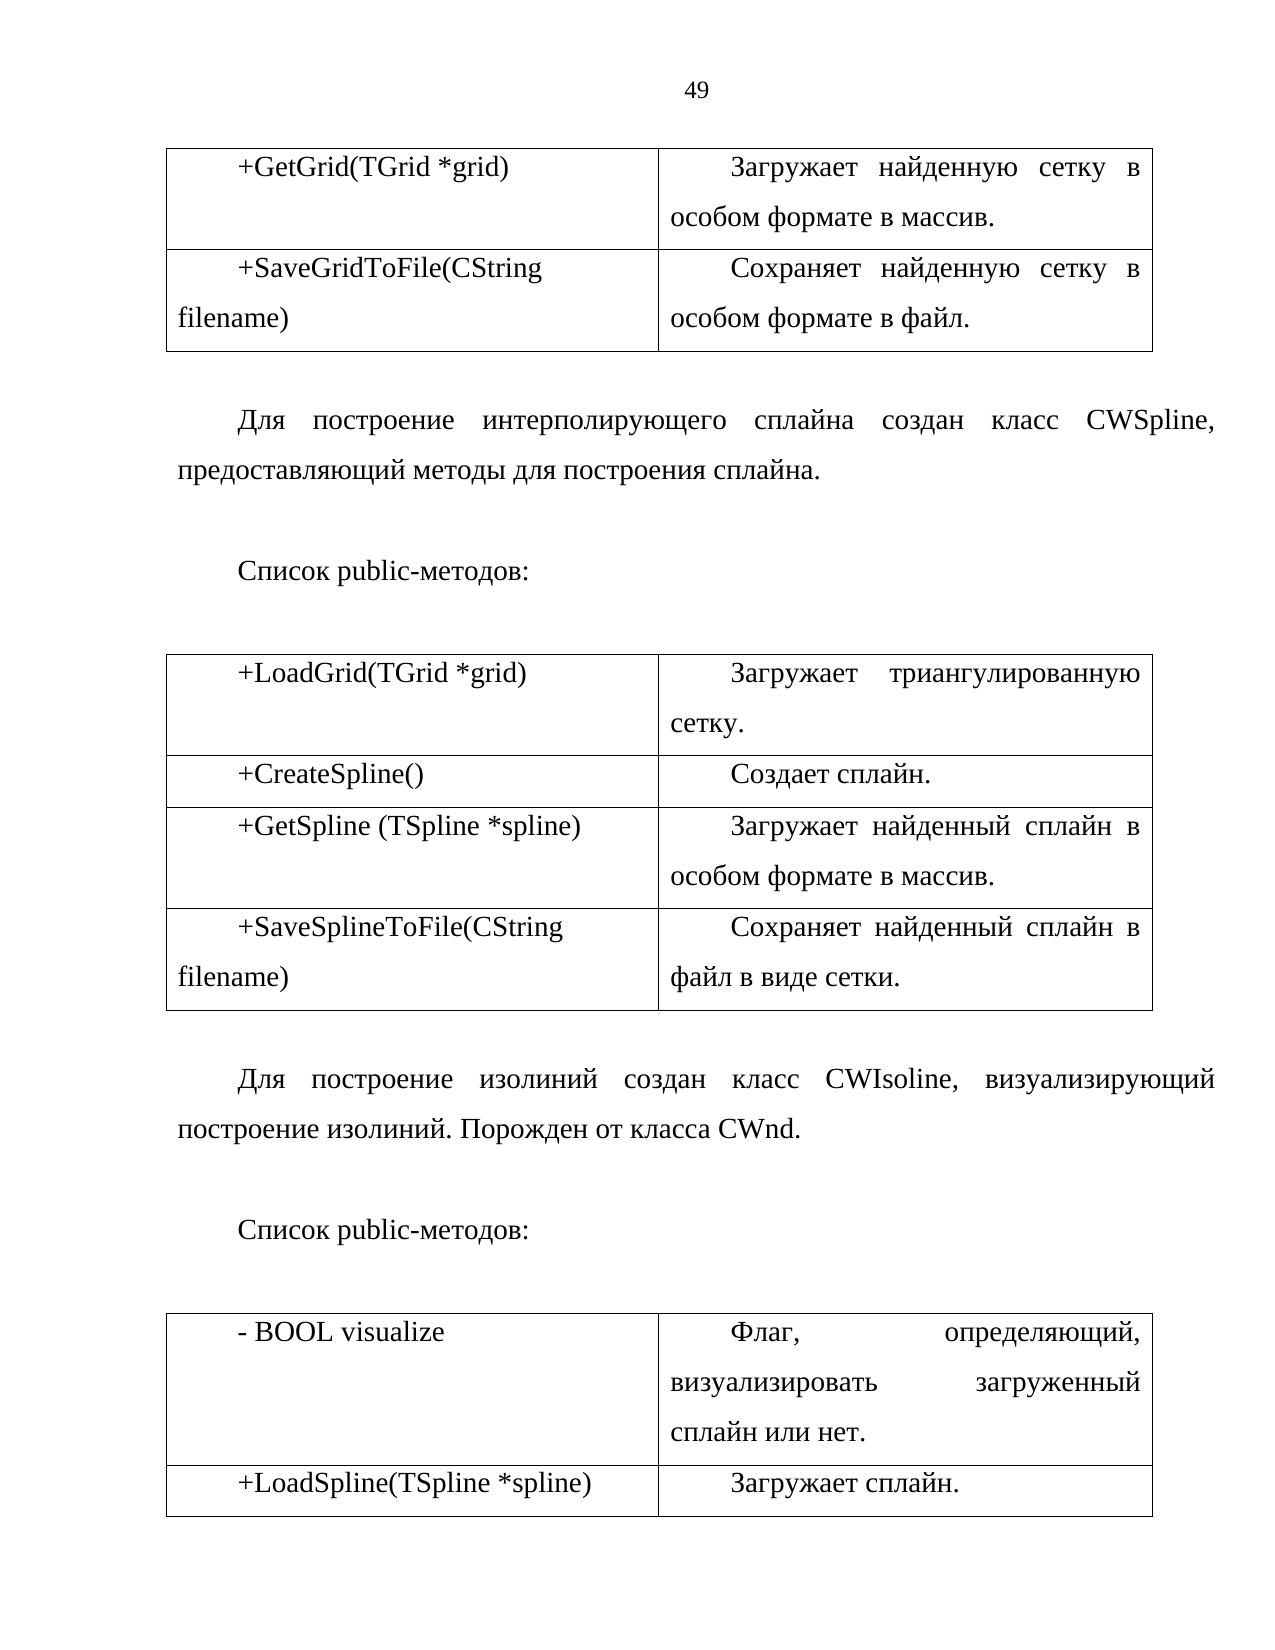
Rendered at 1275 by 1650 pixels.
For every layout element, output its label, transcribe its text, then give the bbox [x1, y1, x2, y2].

table_header Загружает триангулированную сетку. [659, 655, 1152, 755]
table_cell Загружает сплайн. [659, 1466, 1152, 1516]
table_cell Сохраняет найденную сетку в особом формате в файл. [659, 250, 1152, 351]
table_header +LoadGrid(TGrid *grid) [167, 655, 658, 755]
table_cell Загружает найденный сплайн в особом формате в массив. [659, 808, 1152, 908]
table_header - BOOL visualize [167, 1314, 658, 1464]
table_cell +SaveSplineToFile(CString filename) [167, 909, 658, 1010]
text Для построение изолиний создан класс CWIsoline, визуализирующий построение изолиний. Порожден от класса CWnd. [177, 1061, 1216, 1145]
table_cell +LoadSpline(TSpline *spline) [167, 1466, 658, 1516]
table_cell +SaveGridToFile(CString filename) [167, 250, 658, 351]
table_cell +GetGrid(TGrid *grid) [167, 149, 658, 249]
table_cell Сохраняет найденный сплайн в файл в виде сетки. [659, 909, 1152, 1010]
table_cell Создает сплайн. [659, 756, 1152, 807]
table_header Флаг, определяющий, визуализировать загруженный сплайн или нет. [659, 1314, 1152, 1464]
text Список public-методов: [177, 553, 1216, 587]
table_cell +GetSpline (TSpline *spline) [167, 808, 658, 908]
table_cell Загружает найденную сетку в особом формате в массив. [659, 149, 1152, 249]
text Список public-методов: [177, 1212, 1216, 1246]
table_cell +CreateSpline() [167, 756, 658, 807]
text Для построение интерполирующего сплайна создан класс CWSpline, предоставляющий методы для построения сплайна. [177, 402, 1216, 486]
